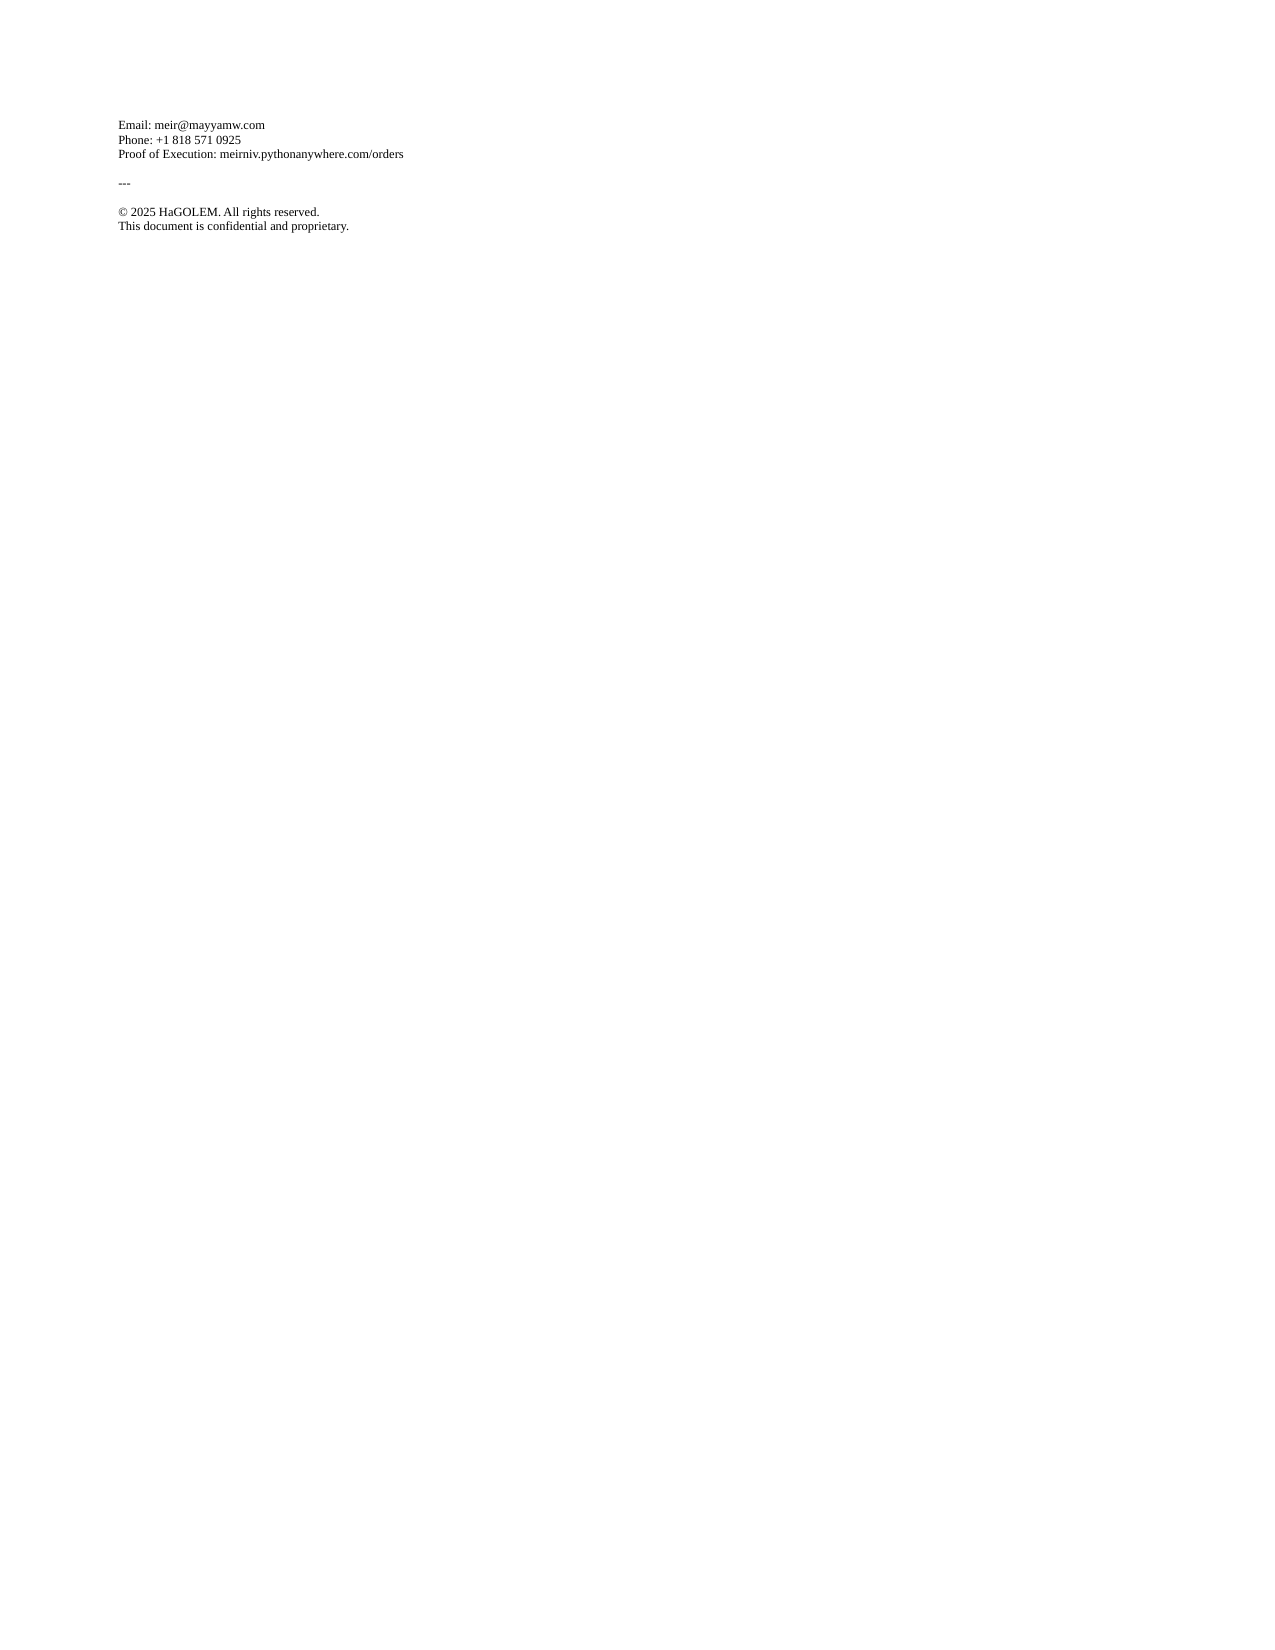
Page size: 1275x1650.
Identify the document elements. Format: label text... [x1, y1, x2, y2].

text This document is confidential and proprietary. [118, 219, 1157, 233]
text --- [118, 176, 1157, 190]
text © 2025 HaGOLEM. All rights reserved. [118, 204, 1157, 219]
text Phone: +1 818 571 0925 [118, 132, 1157, 147]
text Proof of Execution: meirniv.pythonanywhere.com/orders [118, 147, 1157, 161]
text Email: meir@mayyamw.com [118, 118, 1157, 132]
